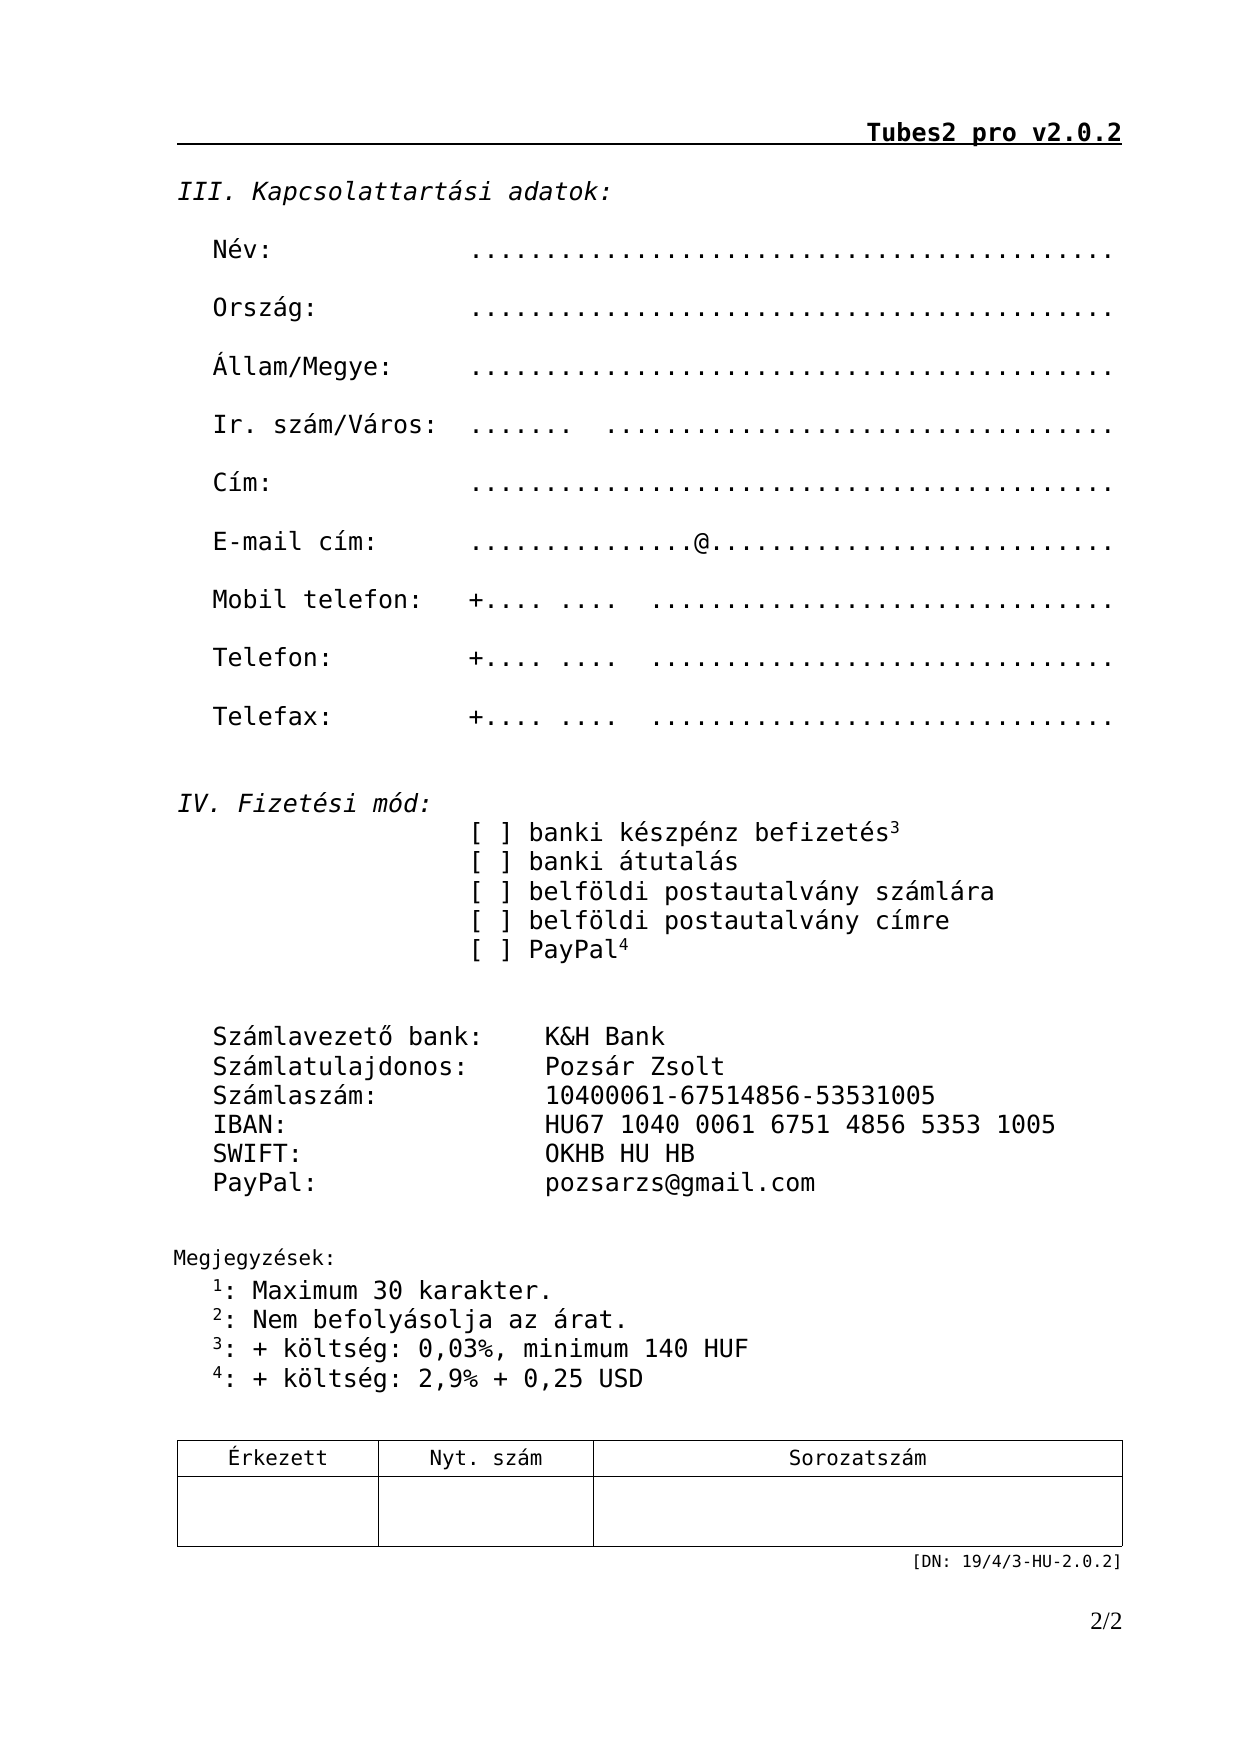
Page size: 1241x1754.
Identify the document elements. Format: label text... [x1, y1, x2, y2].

table_header Érkezett [178, 1441, 378, 1476]
table_header Nyt. szám [379, 1441, 593, 1476]
table_cell [379, 1477, 593, 1546]
table_header Sorozatszám [594, 1441, 1122, 1476]
text E-mail cím: ...............@........................... [212, 527, 1122, 556]
text Mobil telefon: +.... .... ............................... [212, 585, 1122, 614]
text Telefon: +.... .... ............................... [212, 643, 1122, 673]
text Cím: ........................................... [212, 468, 1122, 498]
text Név: ........................................... [212, 235, 1122, 264]
text Ország: ........................................... [212, 293, 1122, 323]
text [ ] PayPal4 [212, 935, 1122, 964]
text Számlaszám: 10400061-67514856-53531005 [212, 1081, 1122, 1110]
text Megjegyzések: [173, 1246, 1122, 1270]
table_cell [594, 1477, 1122, 1546]
text Telefax: +.... .... ............................... [212, 702, 1122, 731]
table_cell [178, 1477, 378, 1546]
text [ ] belföldi postautalvány számlára [212, 877, 1122, 906]
text [DN: 19/4/3-HU-2.0.2] [212, 1552, 1122, 1571]
text III. Kapcsolattartási adatok: [177, 177, 1122, 206]
text 1: Maximum 30 karakter. [212, 1276, 1122, 1306]
text 3: + költség: 0,03%, minimum 140 HUF [212, 1335, 1122, 1364]
text 2: Nem befolyásolja az árat. [212, 1306, 1122, 1335]
text [ ] belföldi postautalvány címre [212, 906, 1122, 935]
text [ ] banki készpénz befizetés3 [212, 818, 1122, 848]
text Számlatulajdonos: Pozsár Zsolt [212, 1052, 1122, 1081]
text Állam/Megye: ........................................... [212, 352, 1122, 381]
text SWIFT: OKHB HU HB [212, 1139, 1122, 1168]
text 4: + költség: 2,9% + 0,25 USD [212, 1364, 1122, 1393]
text IBAN: HU67 1040 0061 6751 4856 5353 1005 [212, 1110, 1122, 1139]
text [ ] banki átutalás [212, 848, 1122, 877]
text PayPal: pozsarzs@gmail.com [212, 1168, 1122, 1198]
text Számlavezető bank: K&H Bank [212, 1023, 1122, 1052]
text IV. Fizetési mód: [177, 789, 1122, 818]
text Ir. szám/Város: ....... .................................. [212, 410, 1122, 439]
